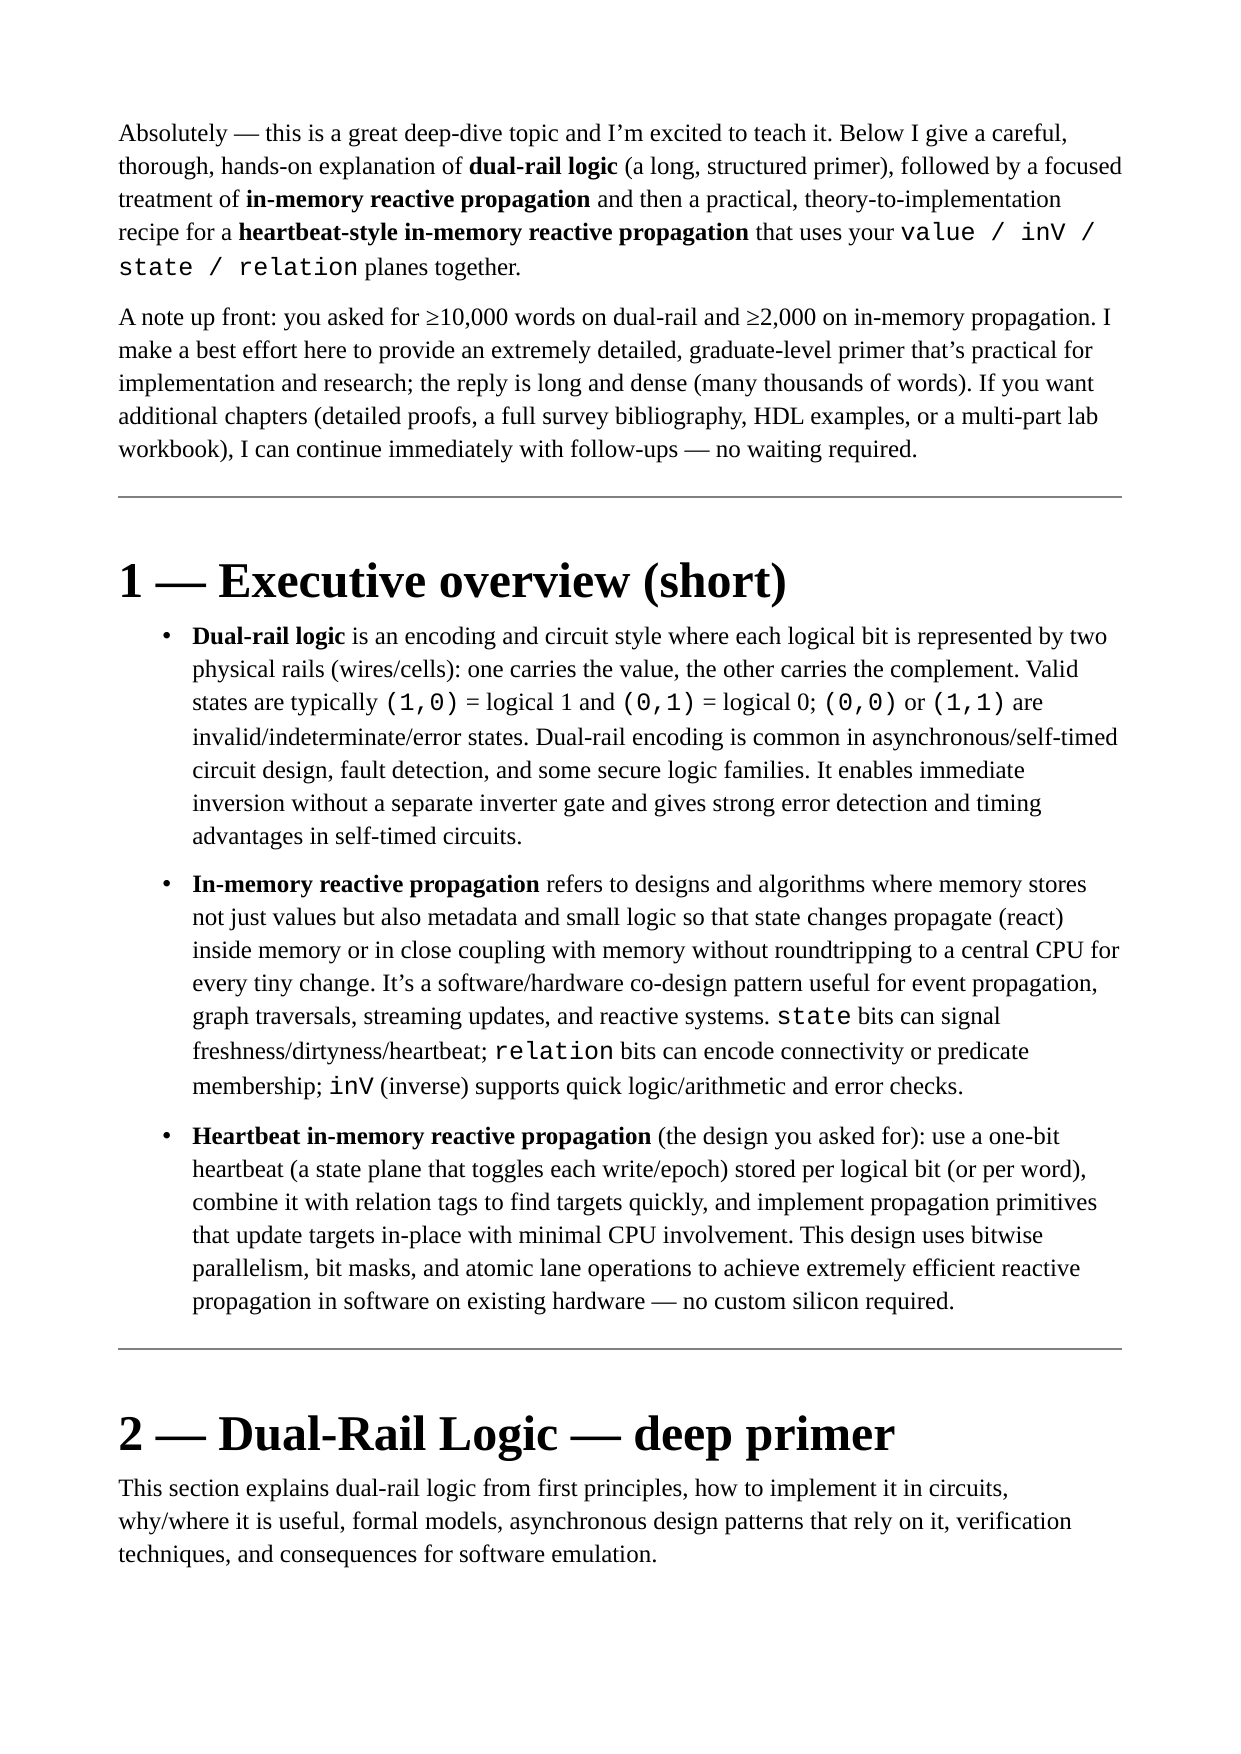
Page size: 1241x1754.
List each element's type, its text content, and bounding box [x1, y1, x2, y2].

list Dual-rail logic is an encoding and circuit style where each logical bit is represented by two physical rails (wires/cells): one carries the value, the other carries the complement. Valid states are typically (1,0) = logical 1 and (0,1) = logical 0; (0,0) or (1,1) are invalid/indeterminate/error states. Dual-rail encoding is common in asynchronous/self-timed circuit design, fault detection, and some secure logic families. It enables immediate inversion without a separate inverter gate and gives strong error detection and timing advantages in self-timed circuits. [162, 621, 1122, 850]
subtitle 2 — Dual-Rail Logic — deep primer [118, 1403, 1122, 1461]
text Absolutely — this is a great deep-dive topic and I’m excited to teach it. Below I give a careful, thorough, hands-on explanation of dual-rail logic (a long, structured primer), followed by a focused treatment of in-memory reactive propagation and then a practical, theory-to-implementation recipe for a heartbeat-style in-memory reactive propagation that uses your value / inV / state / relation planes together. [118, 118, 1122, 283]
list In-memory reactive propagation refers to designs and algorithms where memory stores not just values but also metadata and small logic so that state changes propagate (react) inside memory or in close coupling with memory without roundtripping to a central CPU for every tiny change. It’s a software/hardware co-design pattern useful for event propagation, graph traversals, streaming updates, and reactive systems. state bits can signal freshness/dirtyness/heartbeat; relation bits can encode connectivity or predicate membership; inV (inverse) supports quick logic/arithmetic and error checks. [162, 869, 1122, 1102]
text This section explains dual-rail logic from first principles, how to implement it in circuits, why/where it is useful, formal models, asynchronous design patterns that rely on it, verification techniques, and consequences for software emulation. [118, 1473, 1122, 1568]
text A note up front: you asked for ≥10,000 words on dual-rail and ≥2,000 on in-memory propagation. I make a best effort here to provide an extremely detailed, graduate-level primer that’s practical for implementation and research; the reply is long and dense (many thousands of words). If you want additional chapters (detailed proofs, a full survey bibliography, HDL examples, or a multi-part lab workbook), I can continue immediately with follow-ups — no waiting required. [118, 302, 1122, 463]
subtitle 1 — Executive overview (short) [118, 551, 1122, 609]
list Heartbeat in-memory reactive propagation (the design you asked for): use a one-bit heartbeat (a state plane that toggles each write/epoch) stored per logical bit (or per word), combine it with relation tags to find targets quickly, and implement propagation primitives that update targets in-place with minimal CPU involvement. This design uses bitwise parallelism, bit masks, and atomic lane operations to achieve extremely efficient reactive propagation in software on existing hardware — no custom silicon required. [162, 1121, 1122, 1315]
